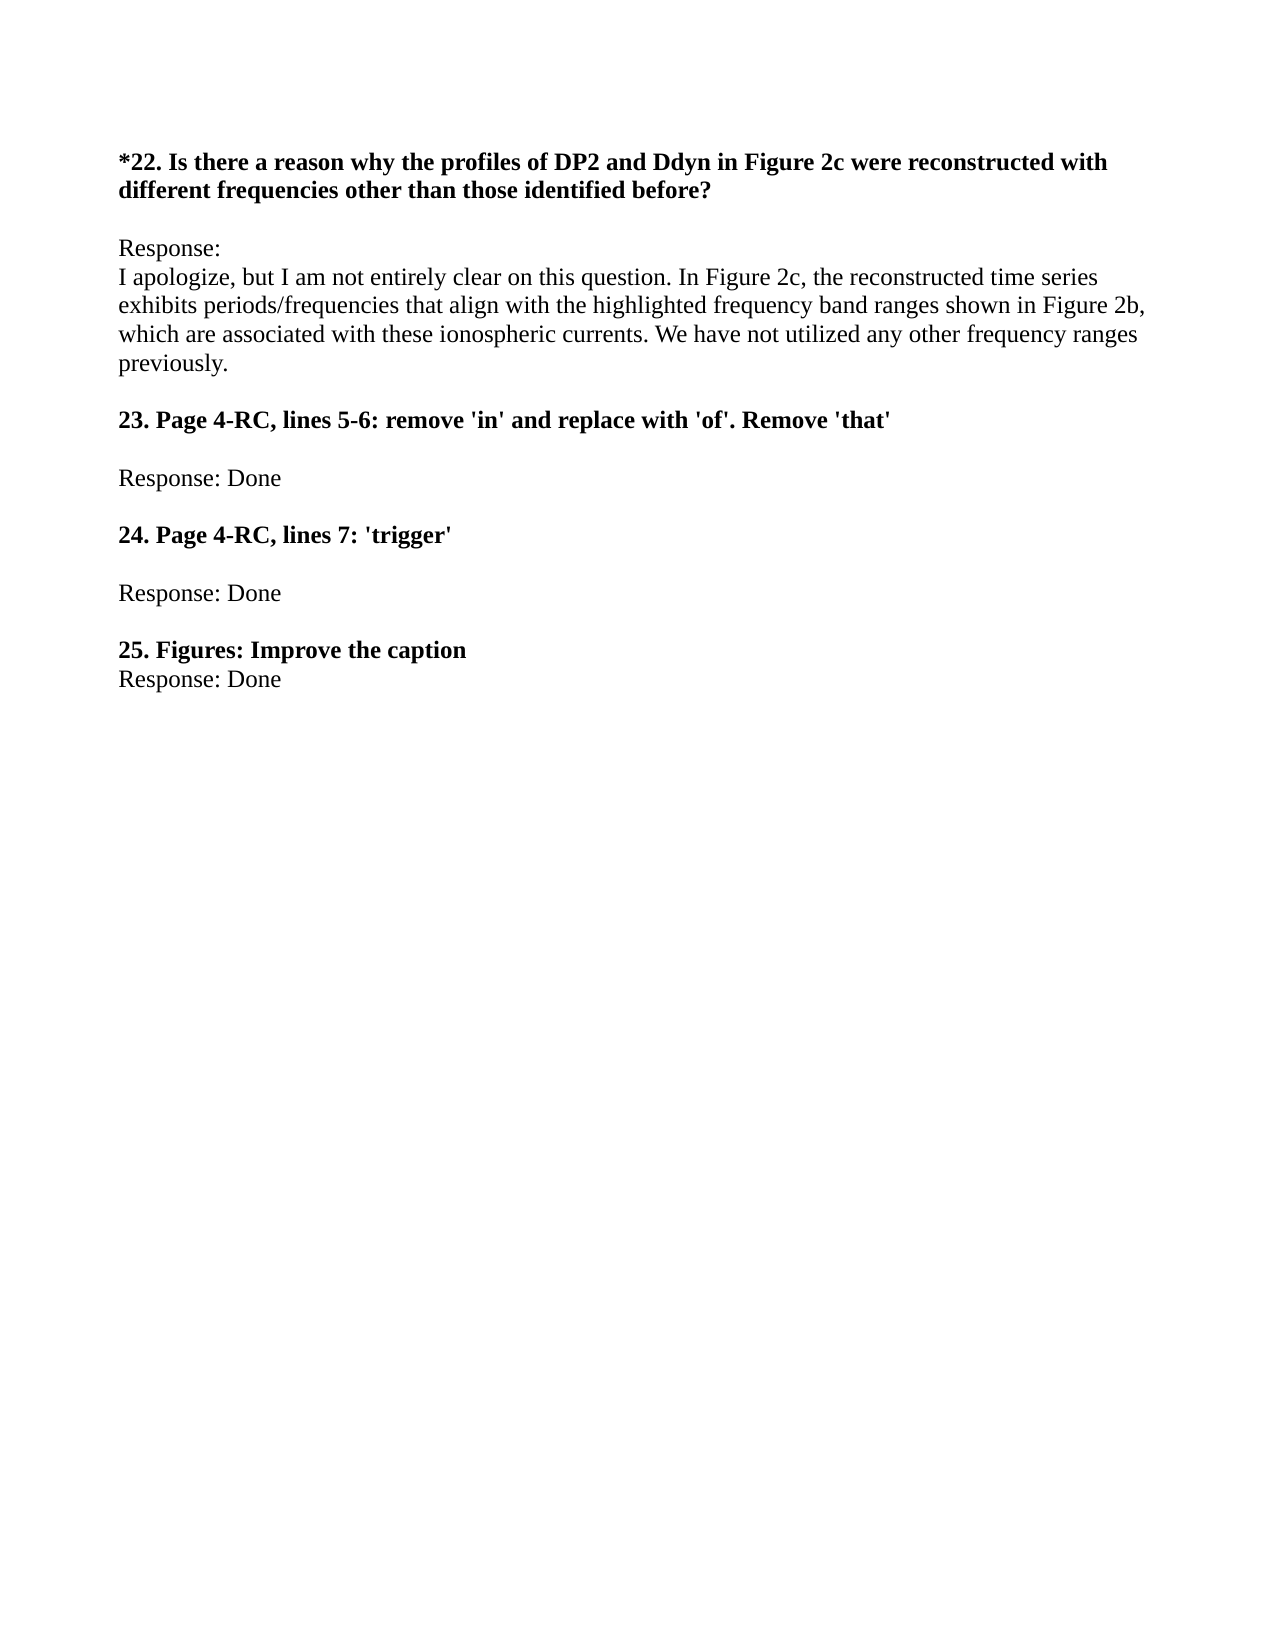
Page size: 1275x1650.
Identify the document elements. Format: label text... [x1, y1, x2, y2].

text Response: Done [118, 664, 1157, 693]
text Response: Done [118, 578, 1157, 607]
text Response: [118, 233, 1157, 262]
text Response: Done [118, 463, 1157, 492]
text 23. Page 4-RC, lines 5-6: remove 'in' and replace with 'of'. Remove 'that' [118, 406, 1157, 434]
text I apologize, but I am not entirely clear on this question. In Figure 2c, the reconstructed time series exhibits periods/frequencies that align with the highlighted frequency band ranges shown in Figure 2b, which are associated with these ionospheric currents. We have not utilized any other frequency ranges previously. [118, 262, 1157, 377]
text 24. Page 4-RC, lines 7: 'trigger' [118, 521, 1157, 549]
text *22. Is there a reason why the profiles of DP2 and Ddyn in Figure 2c were reconstructed with different frequencies other than those identified before? [118, 147, 1157, 204]
text 25. Figures: Improve the caption [118, 636, 1157, 664]
